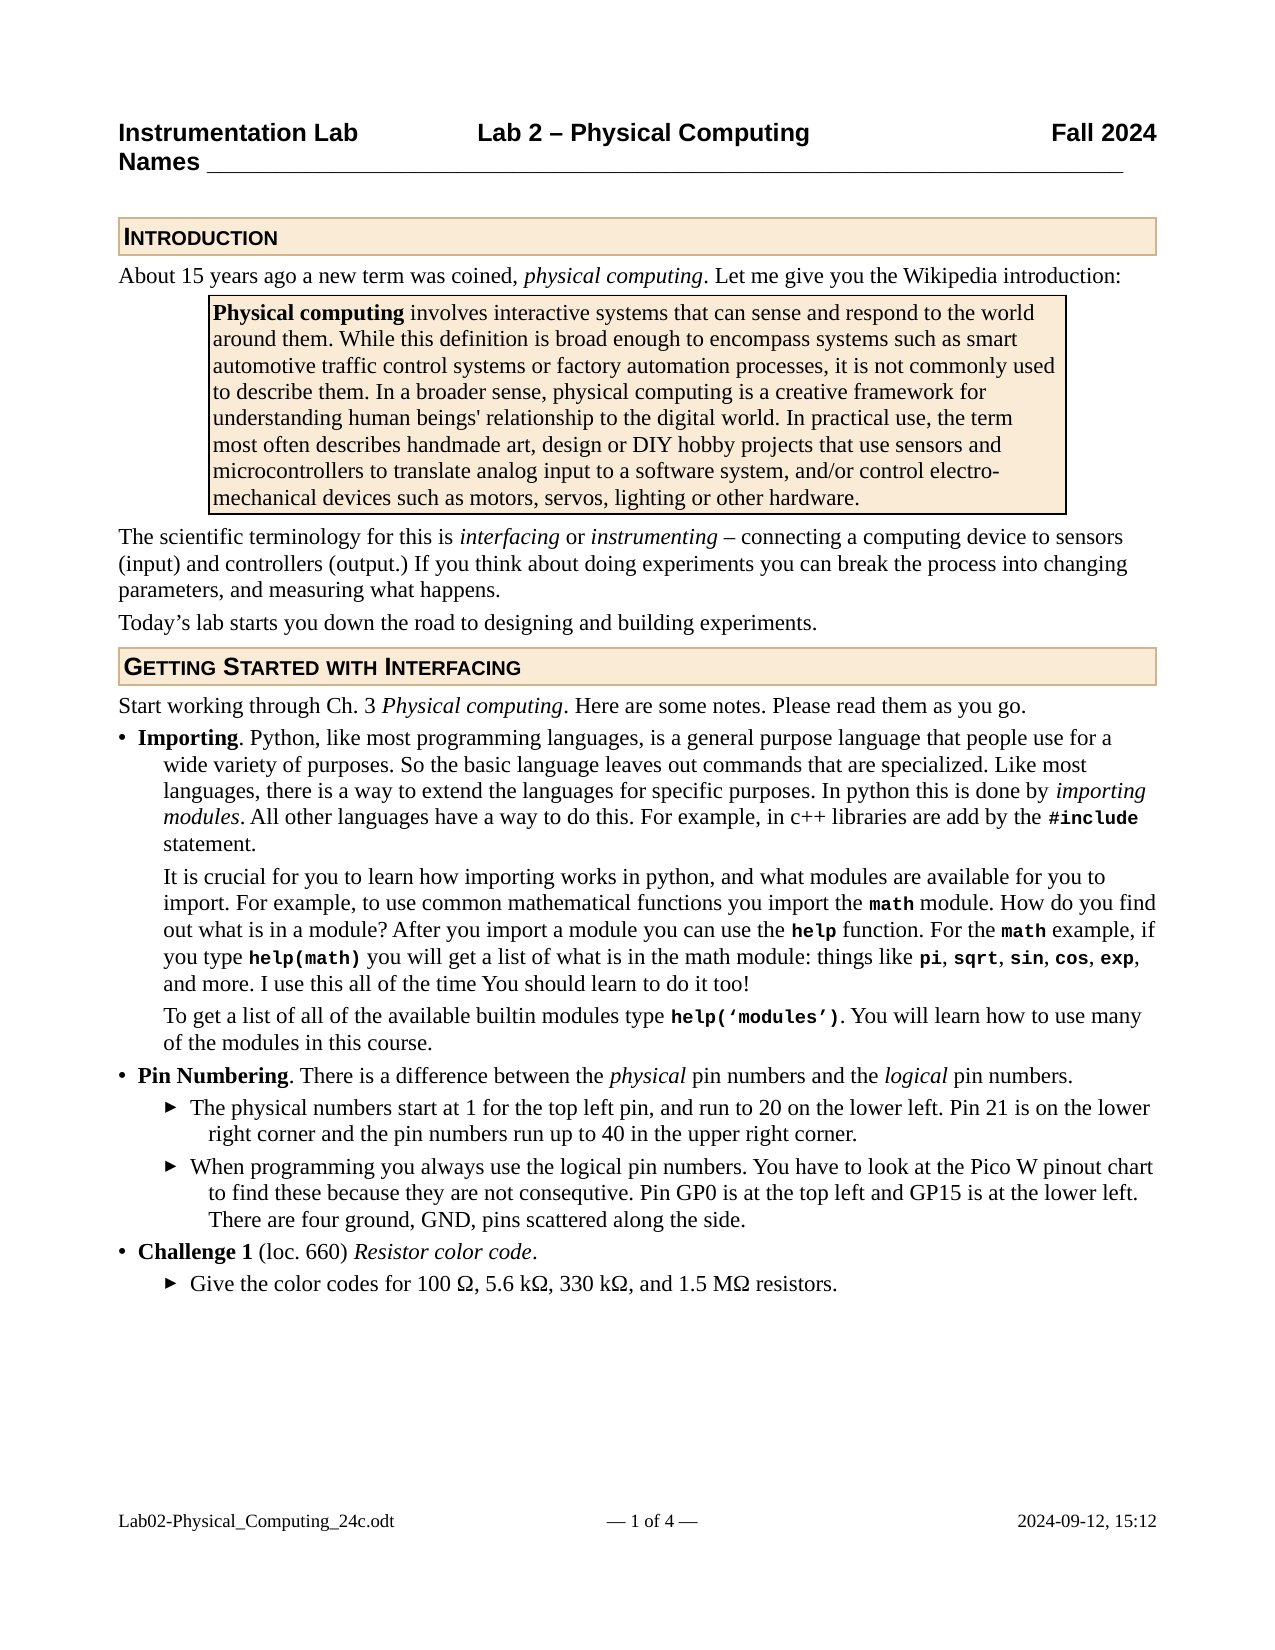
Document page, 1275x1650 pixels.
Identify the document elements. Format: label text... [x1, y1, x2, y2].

text Start working through Ch. 3 Physical computing. Here are some notes. Please read them as you go. [118, 692, 1157, 718]
subtitle Introduction [120, 219, 1155, 254]
list To get a list of all of the available builtin modules type help(‘modules’). You will learn how to use many of the modules in this course. [118, 1002, 1157, 1056]
list The physical numbers start at 1 for the top left pin, and run to 20 on the lower left. Pin 21 is on the lower right corner and the pin numbers run up to 40 in the upper right corner. [163, 1094, 1157, 1147]
text The scientific terminology for this is interfacing or instrumenting – connecting a computing device to sensors (input) and controllers (output.) If you think about doing experiments you can break the process into changing parameters, and measuring what happens. [118, 523, 1157, 602]
list Importing. Python, like most programming languages, is a general purpose language that people use for a wide variety of purposes. So the basic language leaves out commands that are specialized. Like most languages, there is a way to extend the languages for specific purposes. In python this is done by importing modules. All other languages have a way to do this. For example, in c++ libraries are add by the #include statement. [118, 724, 1157, 857]
text About 15 years ago a new term was coined, physical computing. Let me give you the Wikipedia introduction: [118, 262, 1157, 288]
text Physical computing involves interactive systems that can sense and respond to the world around them. While this definition is broad enough to encompass systems such as smart automotive traffic control systems or factory automation processes, it is not commonly used to describe them. In a broader sense, physical computing is a creative framework for understanding human beings' relationship to the digital world. In practical use, the term most often describes handmade art, design or DIY hobby projects that use sensors and microcontrollers to translate analog input to a software system, and/or control electro-mechanical devices such as motors, servos, lighting or other hardware. [210, 296, 1065, 513]
text Today’s lab starts you down the road to designing and building experiments. [118, 608, 1157, 635]
list It is crucial for you to learn how importing works in python, and what modules are available for you to import. For example, to use common mathematical functions you import the math module. How do you find out what is in a module? After you import a module you can use the help function. For the math example, if you type help(math) you will get a list of what is in the math module: things like pi, sqrt, sin, cos, exp, and more. I use this all of the time You should learn to do it too! [118, 863, 1157, 996]
list Pin Numbering. There is a difference between the physical pin numbers and the logical pin numbers. [118, 1062, 1157, 1088]
list Give the color codes for 100 Ω, 5.6 kΩ, 330 kΩ, and 1.5 MΩ resistors. [163, 1270, 1157, 1297]
subtitle Getting Started with Interfacing [120, 649, 1155, 684]
list Challenge 1 (loc. 660) Resistor color code. [118, 1238, 1157, 1264]
list When programming you always use the logical pin numbers. You have to look at the Pico W pinout chart to find these because they are not consequtive. Pin GP0 is at the top left and GP15 is at the lower left. There are four ground, GND, pins scattered along the side. [163, 1153, 1157, 1232]
